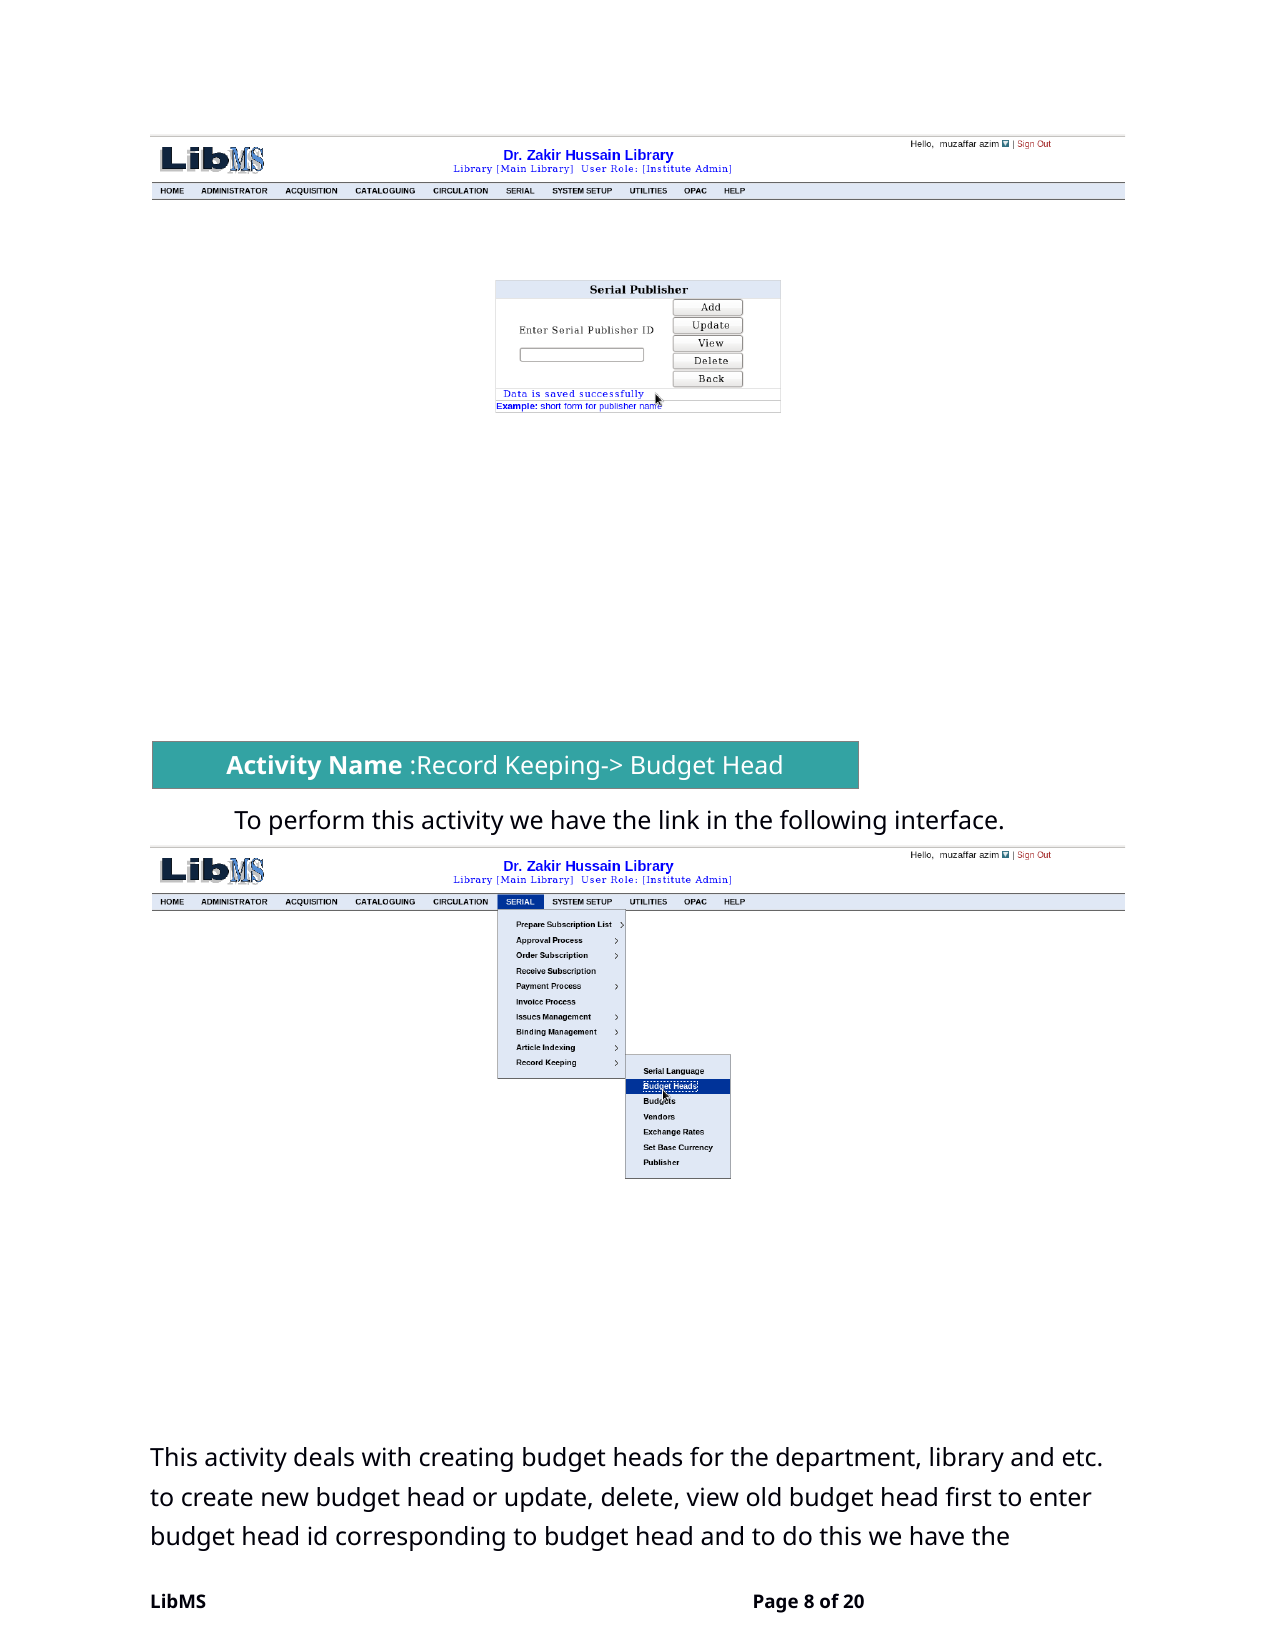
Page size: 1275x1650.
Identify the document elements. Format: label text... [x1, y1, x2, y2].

picture [150, 133, 1125, 682]
text This activity deals with creating budget heads for the department, library and etc. to create new budget head or update, delete, view old budget head first to enter budget head id corresponding to budget head and to do this we have the [150, 1440, 1125, 1552]
picture [150, 844, 1125, 1393]
text To perform this activity we have the link in the following interface. [150, 803, 1125, 837]
